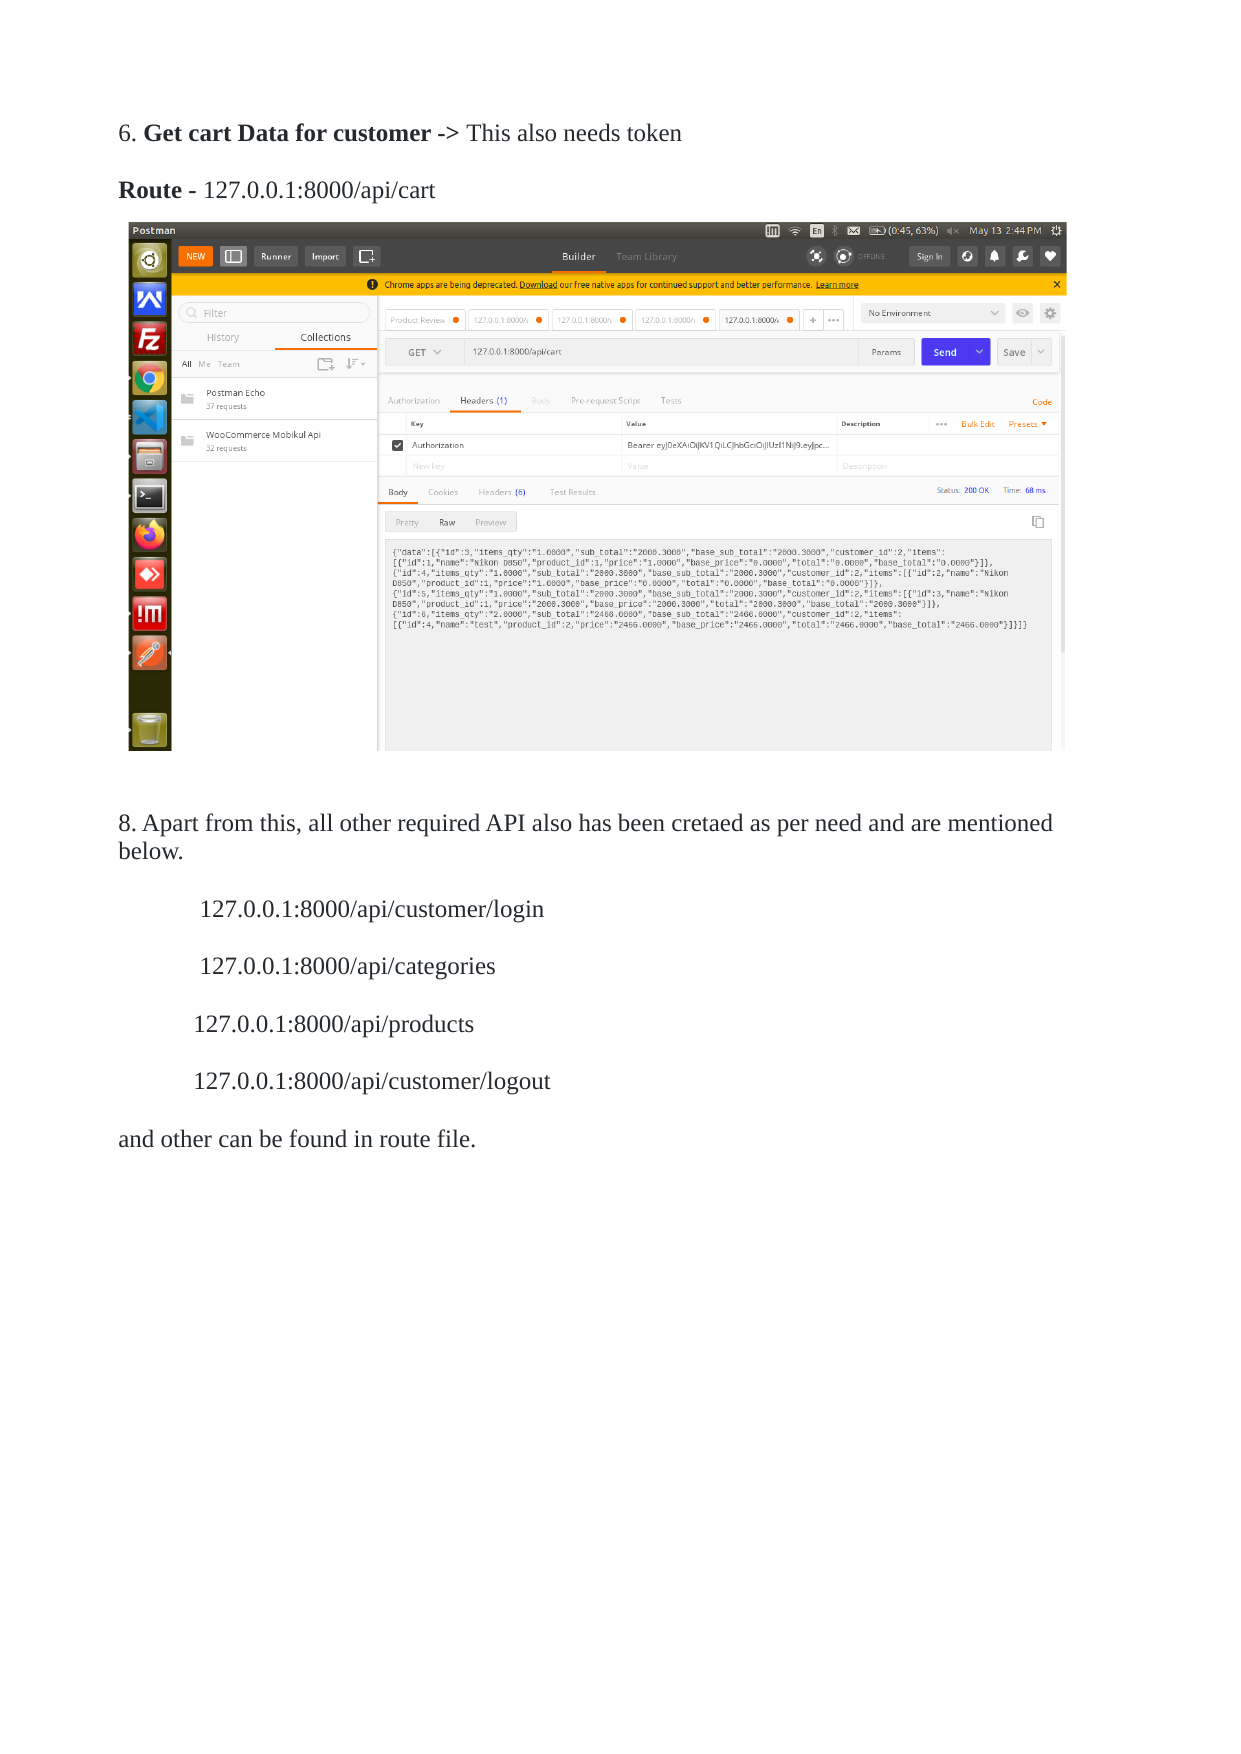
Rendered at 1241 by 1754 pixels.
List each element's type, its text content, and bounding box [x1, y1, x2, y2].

text 127.0.0.1:8000/api/products [118, 1009, 1122, 1038]
text 127.0.0.1:8000/api/customer/login [118, 894, 1122, 923]
text 6. Get cart Data for customer -> This also needs token [118, 118, 1122, 147]
text 127.0.0.1:8000/api/customer/logout [118, 1066, 1122, 1095]
text and other can be found in route file. [118, 1124, 1122, 1153]
text 127.0.0.1:8000/api/categories [118, 951, 1122, 980]
text Route - 127.0.0.1:8000/api/cart [118, 176, 1122, 204]
text 8. Apart from this, all other required API also has been cretaed as per need and are mentioned below. [118, 808, 1122, 865]
picture [128, 222, 1067, 751]
